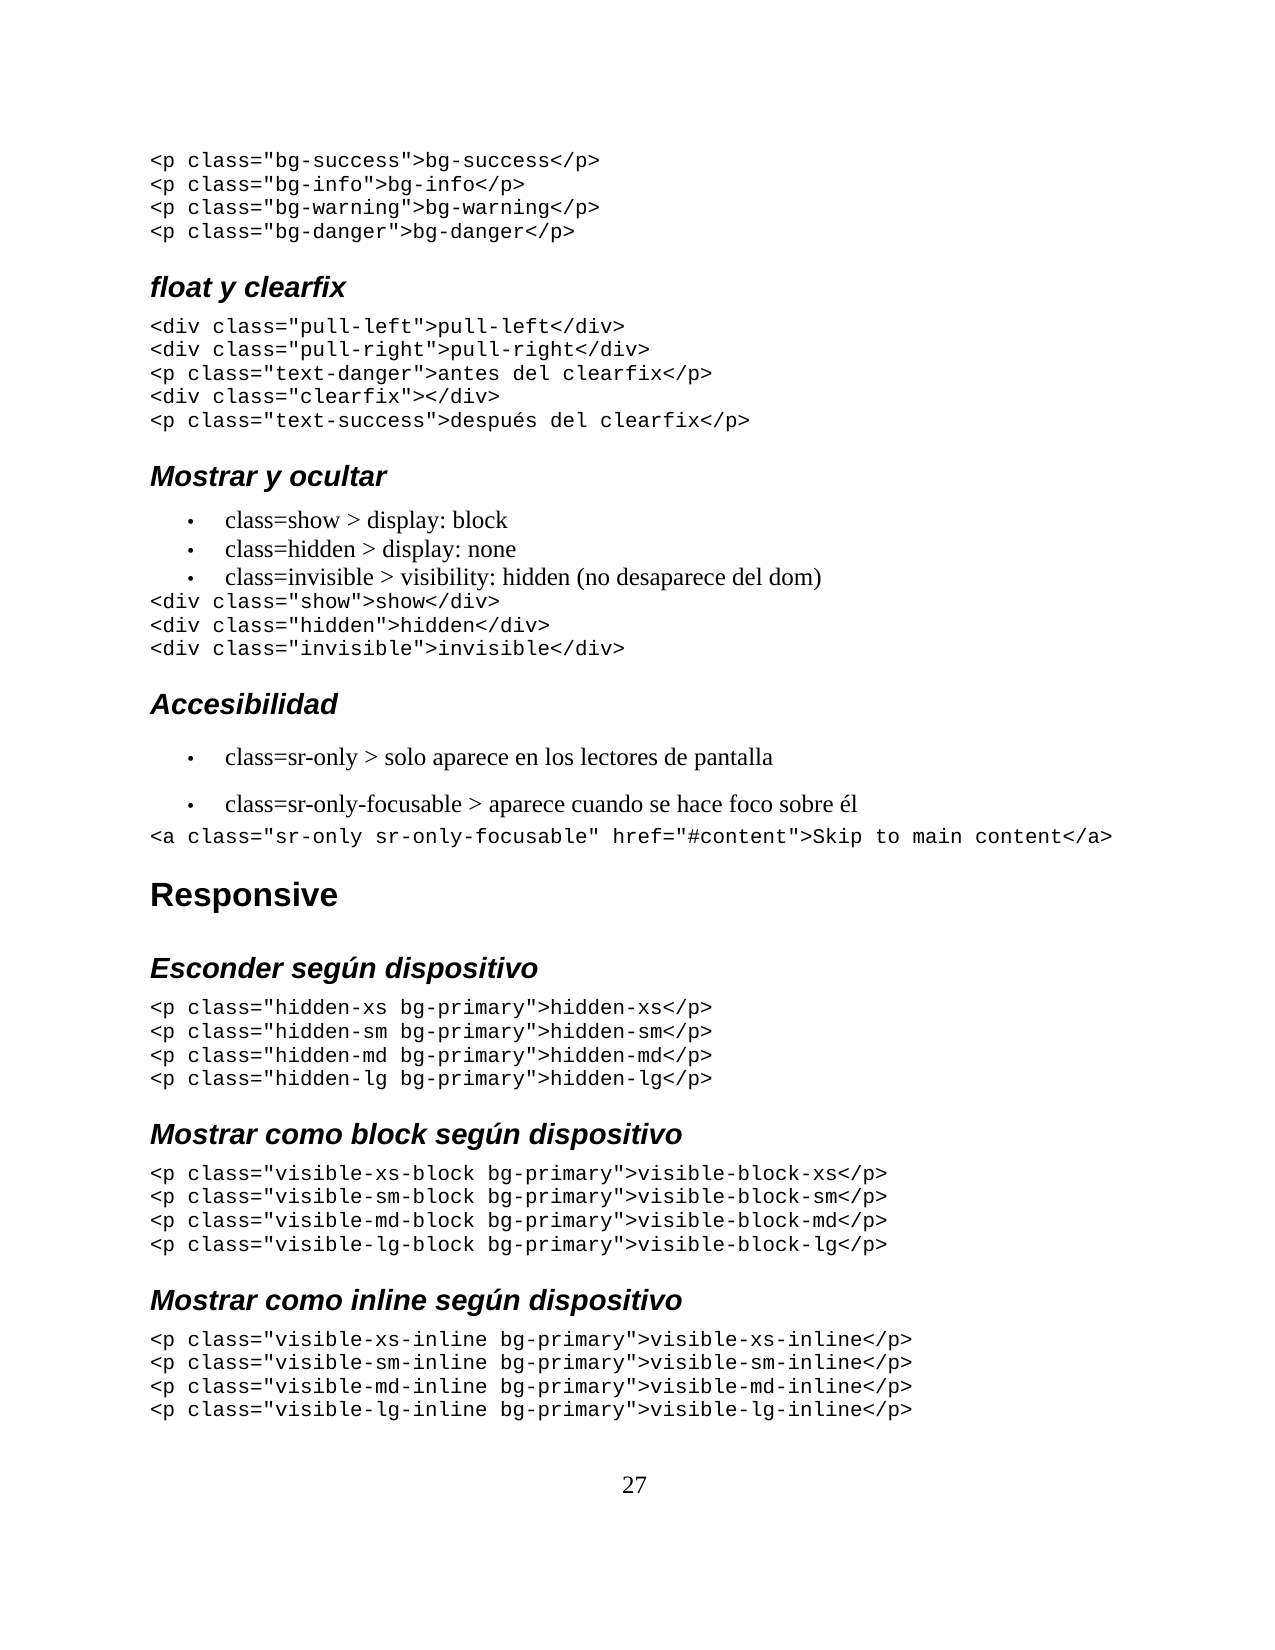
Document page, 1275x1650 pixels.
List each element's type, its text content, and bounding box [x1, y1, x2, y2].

text <p class="visible-lg-inline bg-primary">visible-lg-inline</p> [150, 1399, 1125, 1423]
text <p class="text-success">después del clearfix</p> [150, 410, 1125, 434]
text <p class="hidden-lg bg-primary">hidden-lg</p> [150, 1068, 1125, 1092]
text <p class="visible-md-inline bg-primary">visible-md-inline</p> [150, 1376, 1125, 1399]
text <p class="bg-warning">bg-warning</p> [150, 197, 1125, 221]
text <p class="bg-success">bg-success</p> [150, 150, 1125, 174]
text <div class="pull-left">pull-left</div> [150, 316, 1125, 339]
subtitle Esconder según dispositivo [150, 951, 1125, 985]
subtitle float y clearfix [150, 269, 1125, 303]
text <div class="show">show</div> [150, 591, 1125, 615]
text <div class="clearfix"></div> [150, 387, 1125, 410]
text <p class="visible-xs-inline bg-primary">visible-xs-inline</p> [150, 1328, 1125, 1352]
text <p class="visible-lg-block bg-primary">visible-block-lg</p> [150, 1234, 1125, 1257]
list class=sr-only > solo aparece en los lectores de pantalla [187, 742, 1125, 771]
list class=show > display: block [187, 505, 1125, 534]
text <p class="visible-sm-block bg-primary">visible-block-sm</p> [150, 1187, 1125, 1210]
subtitle Mostrar como inline según dispositivo [150, 1282, 1125, 1316]
subtitle Mostrar y ocultar [150, 459, 1125, 492]
text <p class="hidden-xs bg-primary">hidden-xs</p> [150, 997, 1125, 1021]
list class=sr-only-focusable > aparece cuando se hace foco sobre él [187, 789, 1125, 817]
text <p class="hidden-sm bg-primary">hidden-sm</p> [150, 1021, 1125, 1044]
list class=invisible > visibility: hidden (no desaparece del dom) [187, 562, 1125, 591]
text <p class="visible-md-block bg-primary">visible-block-md</p> [150, 1210, 1125, 1234]
text <a class="sr-only sr-only-focusable" href="#content">Skip to main content</a> [150, 826, 1125, 850]
text <p class="bg-danger">bg-danger</p> [150, 221, 1125, 244]
text <p class="visible-xs-block bg-primary">visible-block-xs</p> [150, 1163, 1125, 1187]
text <div class="invisible">invisible</div> [150, 638, 1125, 662]
text <p class="text-danger">antes del clearfix</p> [150, 363, 1125, 387]
text <div class="hidden">hidden</div> [150, 615, 1125, 638]
list class=hidden > display: none [187, 534, 1125, 562]
text <div class="pull-right">pull-right</div> [150, 339, 1125, 363]
text <p class="bg-info">bg-info</p> [150, 174, 1125, 197]
subtitle Mostrar como block según dispositivo [150, 1117, 1125, 1150]
text <p class="visible-sm-inline bg-primary">visible-sm-inline</p> [150, 1352, 1125, 1376]
subtitle Responsive [150, 875, 1125, 914]
subtitle Accesibilidad [150, 687, 1125, 721]
text <p class="hidden-md bg-primary">hidden-md</p> [150, 1044, 1125, 1068]
